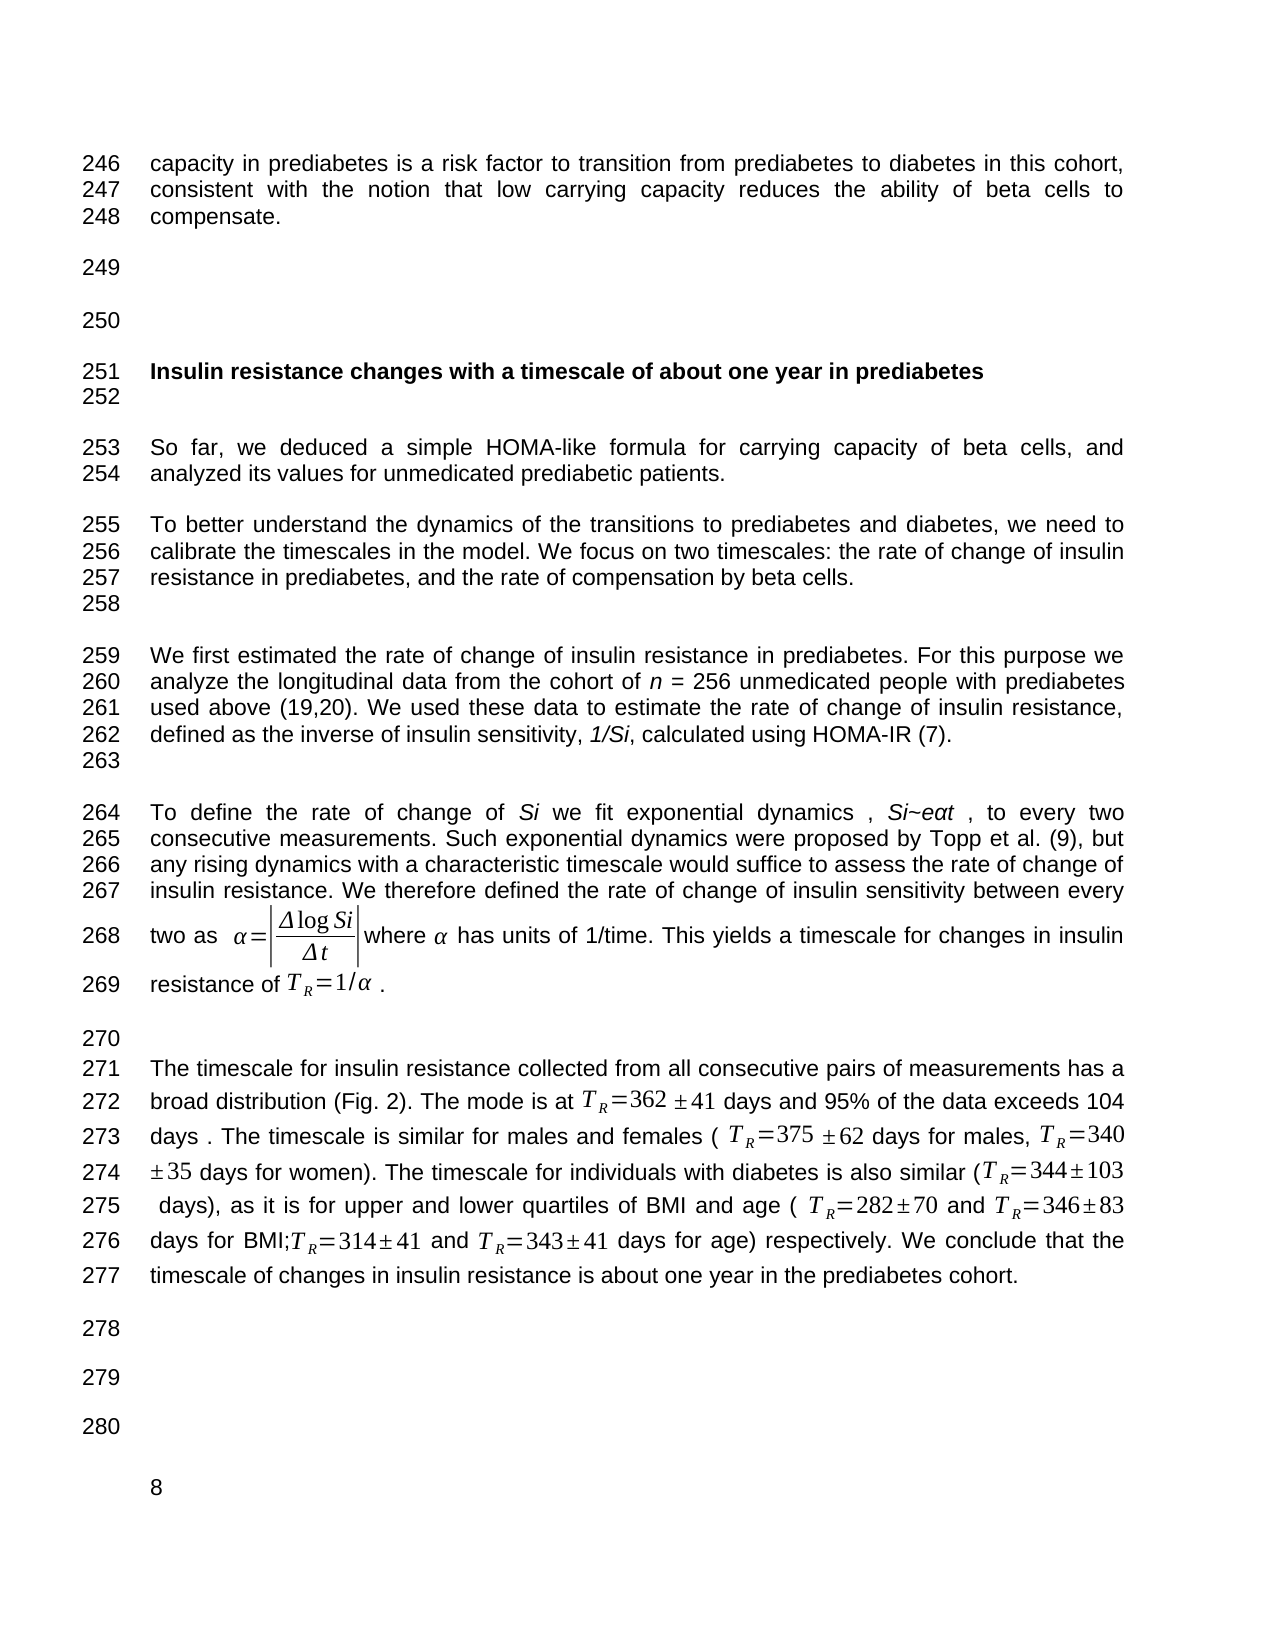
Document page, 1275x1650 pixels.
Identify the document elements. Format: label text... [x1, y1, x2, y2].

text The timescale for insulin resistance collected from all consecutive pairs of measurements has a broad distribution (Fig. 2). The mode is at days and 95% of the data exceeds 104 days . The timescale is similar for males and females ( days for males, days for women). The timescale for individuals with diabetes is also similar ( days), as it is for upper and lower quartiles of BMI and age ( and days for BMI; and days for age) respectively. We conclude that the timescale of changes in insulin resistance is about one year in the prediabetes cohort. [150, 1055, 1125, 1288]
text Insulin resistance changes with a timescale of about one year in prediabetes [150, 358, 1125, 408]
text To define the rate of change of Si we fit exponential dynamics , Si~eαt , to every two consecutive measurements. Such exponential dynamics were proposed by Topp et al. (9), but any rising dynamics with a characteristic timescale would suffice to assess the rate of change of insulin resistance. We therefore defined the rate of change of insulin sensitivity between every two as where has units of 1/time. This yields a timescale for changes in insulin resistance of . [150, 798, 1125, 1000]
text So far, we deduced a simple HOMA-like formula for carrying capacity of beta cells, and analyzed its values for unmedicated prediabetic patients. [150, 433, 1125, 486]
text We first estimated the rate of change of insulin resistance in prediabetes. For this purpose we analyze the longitudinal data from the cohort of n = 256 unmedicated people with prediabetes used above (19,20). We used these data to estimate the rate of change of insulin resistance, defined as the inverse of insulin sensitivity, 1/Si, calculated using HOMA-IR (7). [150, 642, 1125, 773]
text capacity in prediabetes is a risk factor to transition from prediabetes to diabetes in this cohort, consistent with the notion that low carrying capacity reduces the ability of beta cells to compensate. [150, 150, 1125, 229]
text To better understand the dynamics of the transitions to prediabetes and diabetes, we need to calibrate the timescales in the model. We focus on two timescales: the rate of change of insulin resistance in prediabetes, and the rate of compensation by beta cells. [150, 511, 1125, 617]
